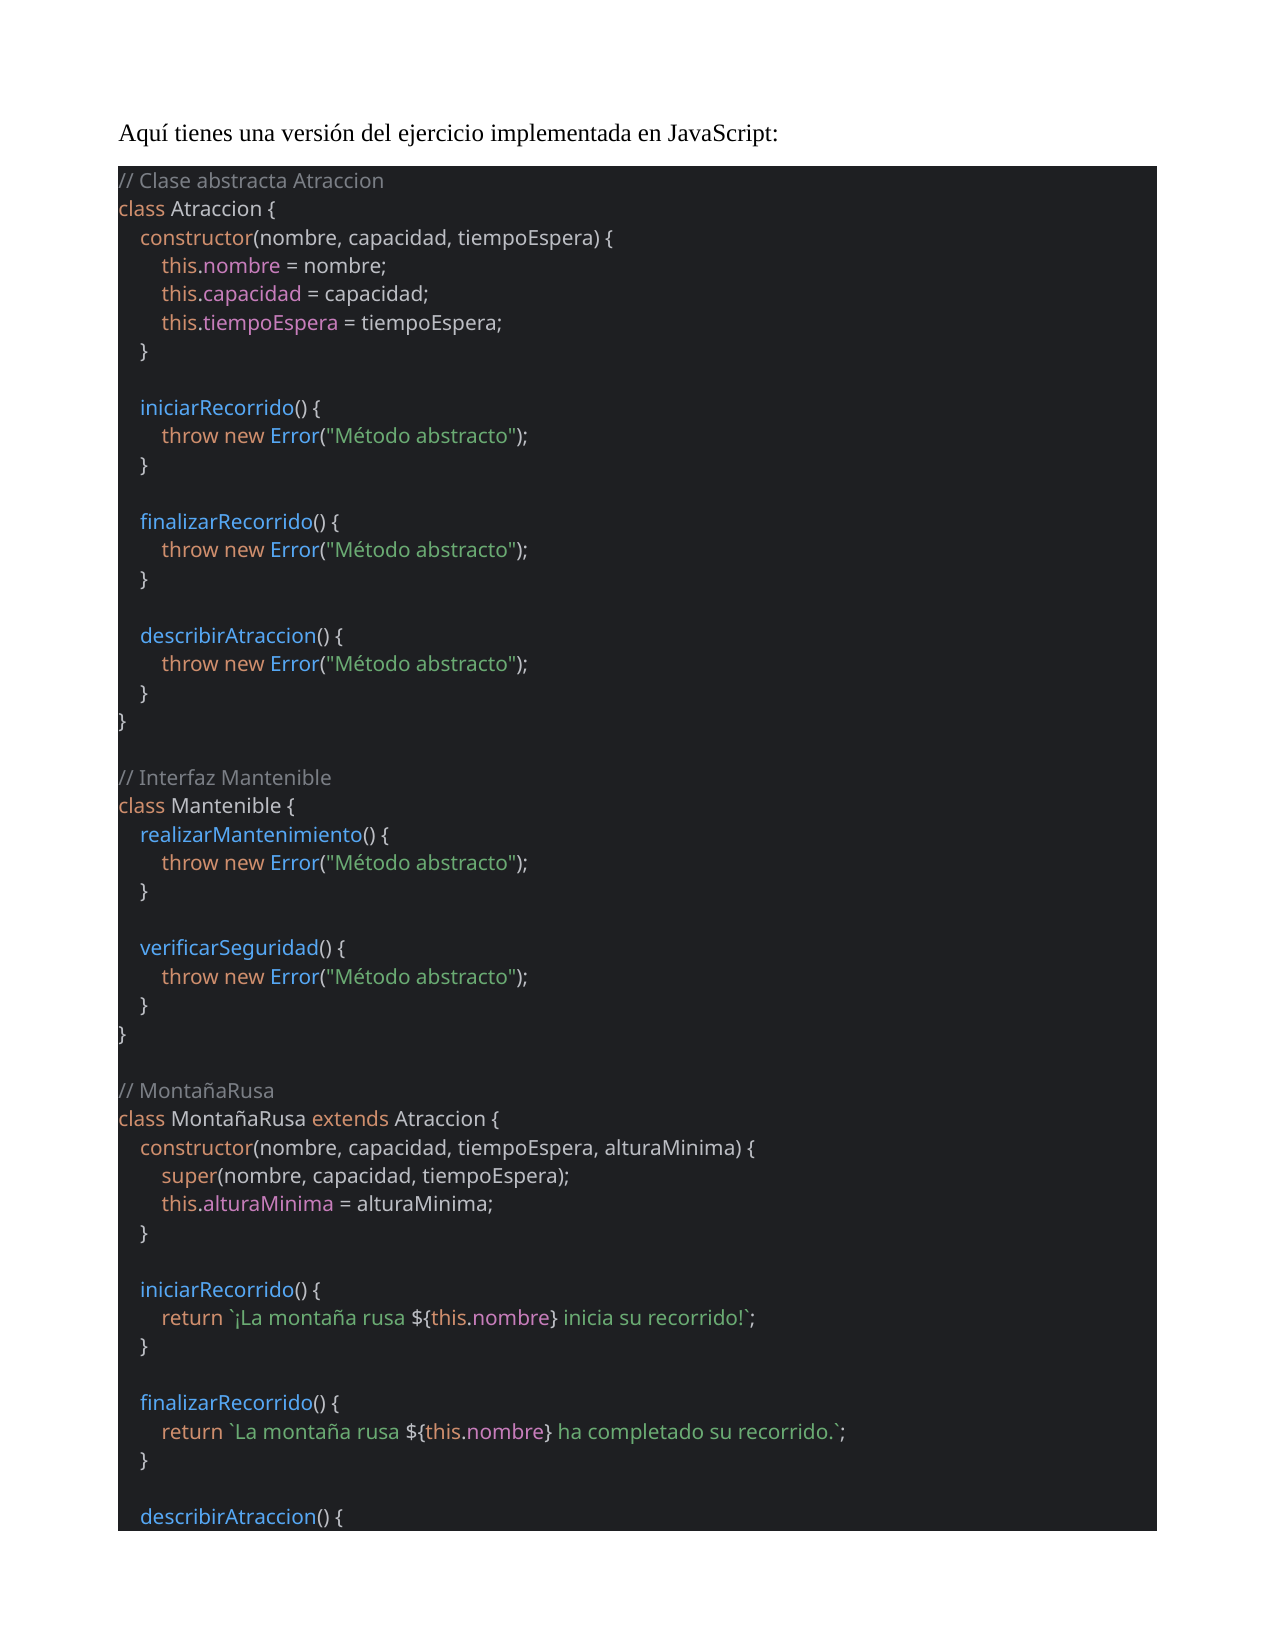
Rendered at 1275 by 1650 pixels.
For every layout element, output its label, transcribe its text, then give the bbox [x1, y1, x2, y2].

text // Clase abstracta Atraccion class Atraccion { constructor(nombre, capacidad, tiempoEspera) { this.nombre = nombre; this.capacidad = capacidad; this.tiempoEspera = tiempoEspera; } iniciarRecorrido() { throw new Error("Método abstracto"); } finalizarRecorrido() { throw new Error("Método abstracto"); } describirAtraccion() { throw new Error("Método abstracto"); } } // Interfaz Mantenible class Mantenible { realizarMantenimiento() { throw new Error("Método abstracto"); } verificarSeguridad() { throw new Error("Método abstracto"); } } // MontañaRusa class MontañaRusa extends Atraccion { constructor(nombre, capacidad, tiempoEspera, alturaMinima) { super(nombre, capacidad, tiempoEspera); this.alturaMinima = alturaMinima; } iniciarRecorrido() { return `¡La montaña rusa ${this.nombre} inicia su recorrido!`; } finalizarRecorrido() { return `La montaña rusa ${this.nombre} ha completado su recorrido.`; } describirAtraccion() { [118, 166, 1157, 1531]
text Aquí tienes una versión del ejercicio implementada en JavaScript: [118, 118, 1157, 147]
